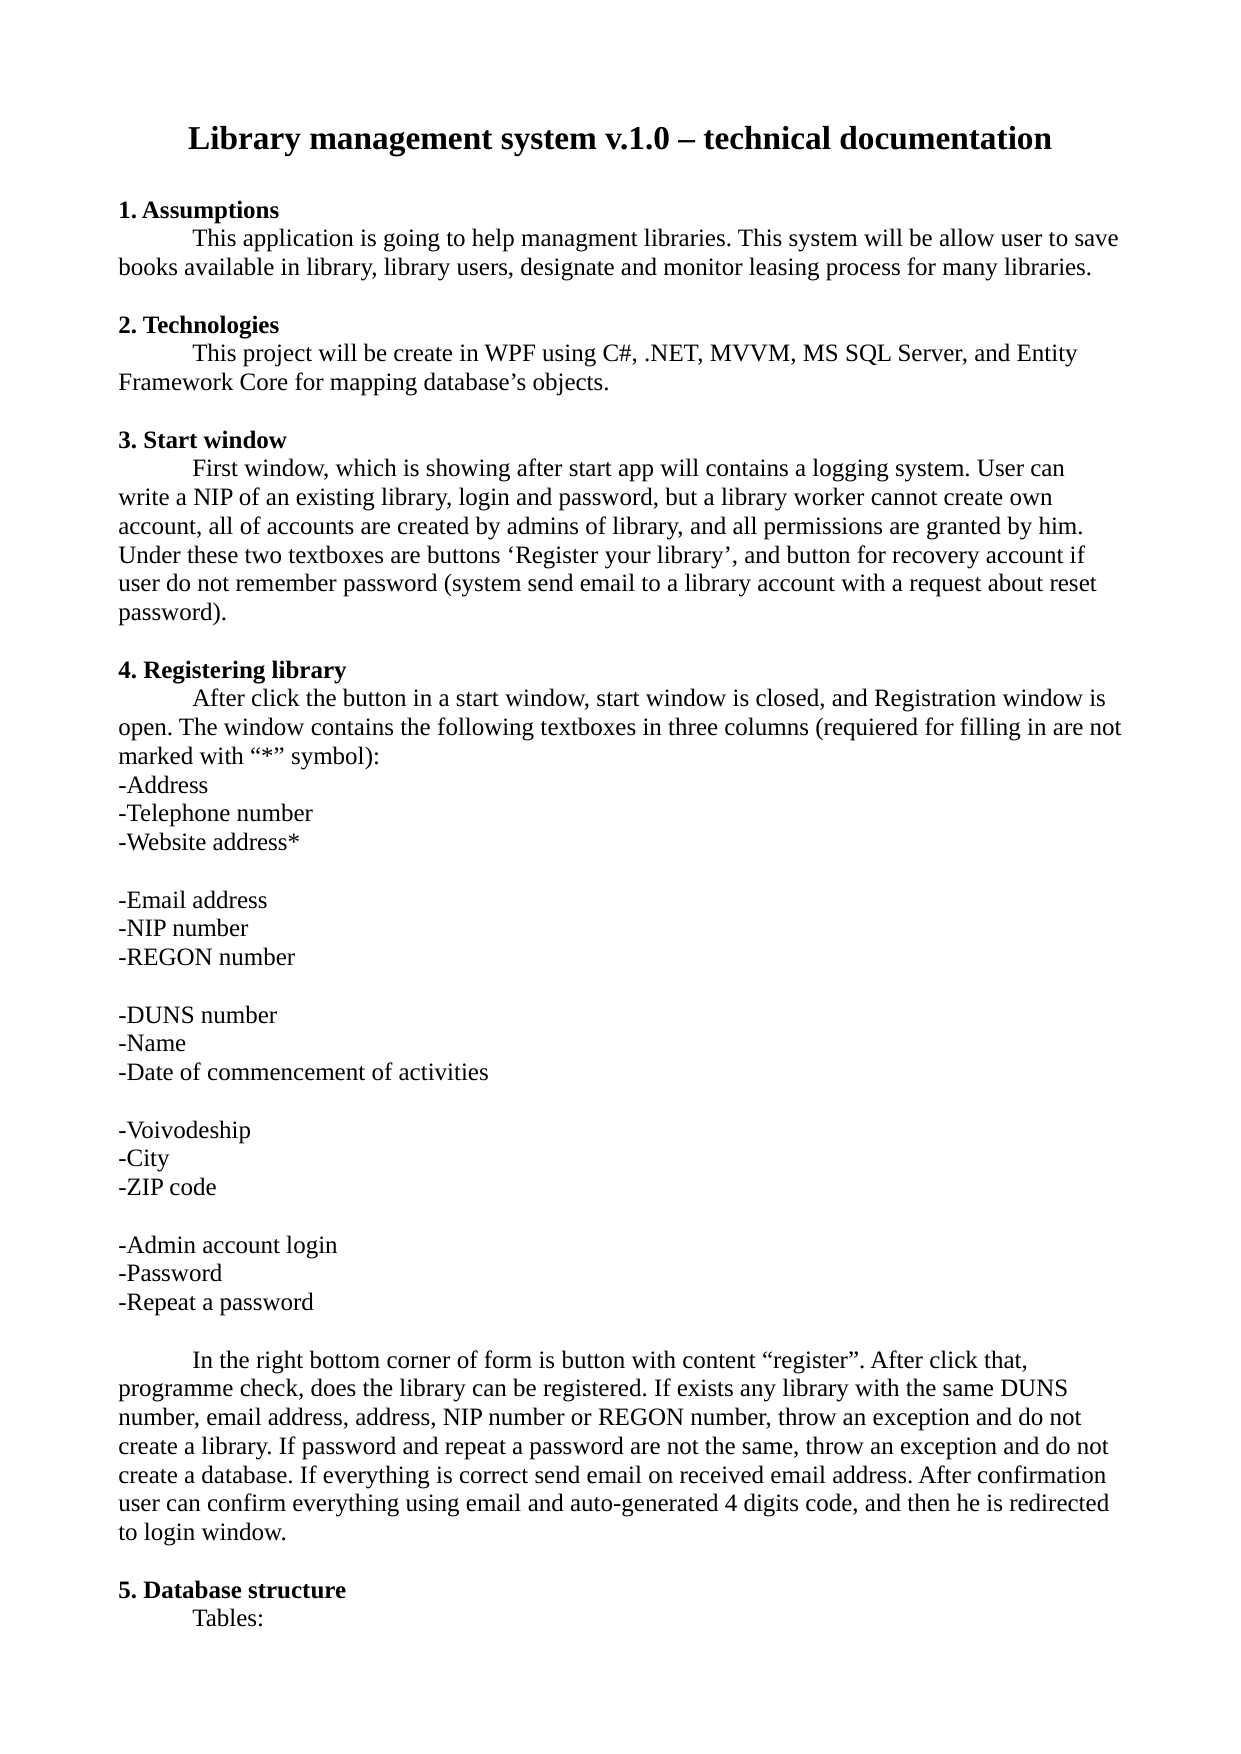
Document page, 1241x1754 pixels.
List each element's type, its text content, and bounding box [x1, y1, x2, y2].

text -Website address* [118, 827, 1122, 856]
text -City [118, 1143, 1122, 1172]
text After click the button in a start window, start window is closed, and Registration window is open. The window contains the following textboxes in three columns (requiered for filling in are not marked with “*” symbol): [118, 683, 1122, 770]
text -Voivodeship [118, 1115, 1122, 1143]
text Tables: [118, 1603, 1122, 1632]
text -Name [118, 1028, 1122, 1057]
text Library management system v.1.0 – technical documentation [118, 118, 1122, 156]
text -Date of commencement of activities [118, 1057, 1122, 1086]
text First window, which is showing after start app will contains a logging system. User can write a NIP of an existing library, login and password, but a library worker cannot create own account, all of accounts are created by admins of library, and all permissions are granted by him. Under these two textboxes are buttons ‘Register your library’, and button for recovery account if user do not remember password (system send email to a library account with a request about reset password). [118, 453, 1122, 626]
text This application is going to help managment libraries. This system will be allow user to save books available in library, library users, designate and monitor leasing process for many libraries. [118, 223, 1122, 281]
text -Admin account login [118, 1230, 1122, 1258]
text 4. Registering library [118, 655, 1122, 683]
text -Repeat a password [118, 1287, 1122, 1316]
text 3. Start window [118, 425, 1122, 453]
text -Password [118, 1258, 1122, 1287]
text -REGON number [118, 942, 1122, 971]
text -Address [118, 770, 1122, 798]
text 1. Assumptions [118, 195, 1122, 223]
text -NIP number [118, 913, 1122, 942]
text -Email address [118, 885, 1122, 913]
text -DUNS number [118, 1000, 1122, 1028]
text -Telephone number [118, 798, 1122, 827]
text 5. Database structure [118, 1575, 1122, 1603]
text -ZIP code [118, 1172, 1122, 1201]
text In the right bottom corner of form is button with content “register”. After click that, programme check, does the library can be registered. If exists any library with the same DUNS number, email address, address, NIP number or REGON number, throw an exception and do not create a library. If password and repeat a password are not the same, throw an exception and do not create a database. If everything is correct send email on received email address. After confirmation user can confirm everything using email and auto-generated 4 digits code, and then he is redirected to login window. [118, 1345, 1122, 1546]
text This project will be create in WPF using C#, .NET, MVVM, MS SQL Server, and Entity Framework Core for mapping database’s objects. [118, 338, 1122, 396]
text 2. Technologies [118, 310, 1122, 338]
